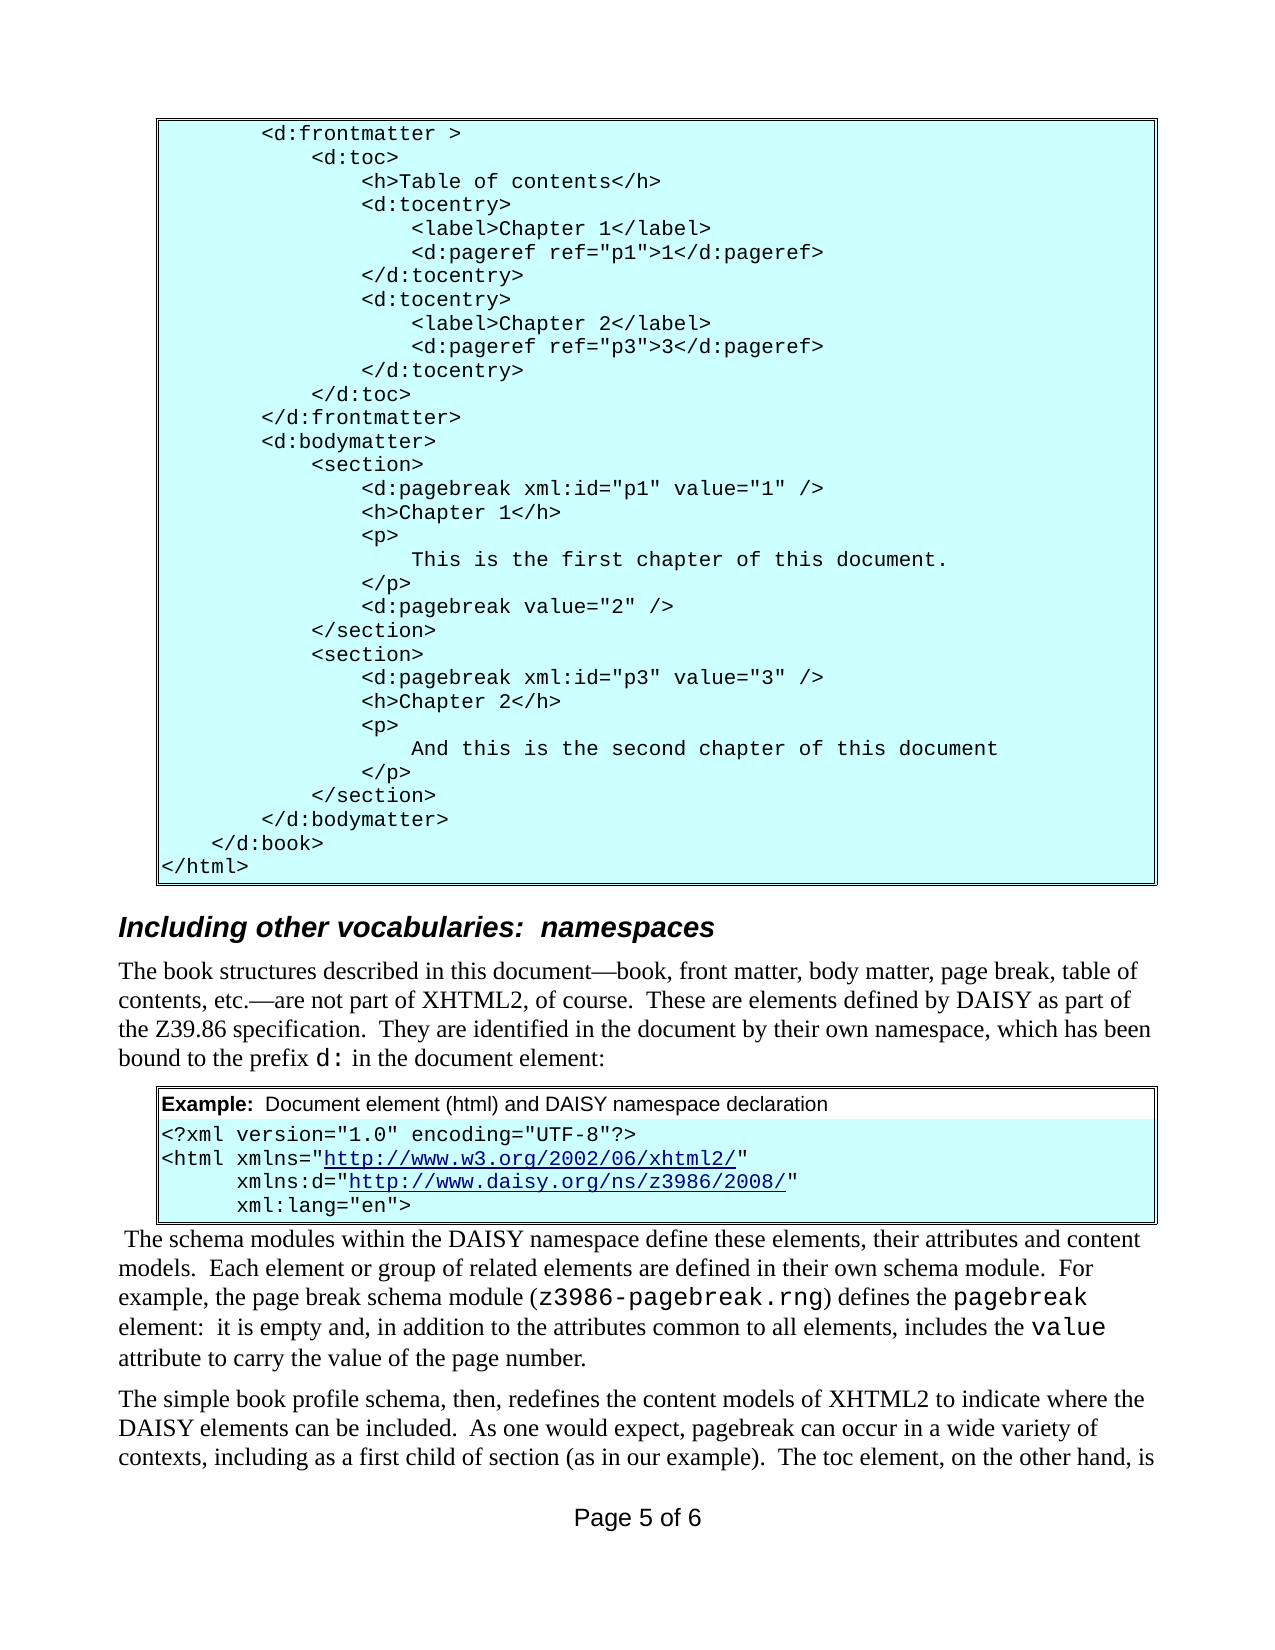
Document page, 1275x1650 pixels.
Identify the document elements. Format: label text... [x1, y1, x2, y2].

text <label>Chapter 2</label> [159, 307, 1154, 331]
text <d:pageref ref="p1">1</d:pageref> [159, 236, 1154, 260]
subtitle Including other vocabularies: namespaces [118, 910, 1157, 944]
text <d:frontmatter > [159, 121, 1154, 142]
text </p> [159, 567, 1154, 591]
text <h>Chapter 1</h> [159, 496, 1154, 520]
text </section> [159, 615, 1154, 638]
text </d:frontmatter> [159, 402, 1154, 426]
text <section> [159, 638, 1154, 662]
text </d:bodymatter> [159, 804, 1154, 827]
text <d:tocentry> [159, 284, 1154, 307]
text <p> [159, 709, 1154, 733]
text <d:pagebreak xml:id="p1" value="1" /> [159, 473, 1154, 496]
text <?xml version="1.0" encoding="UTF-8"?> [159, 1119, 1154, 1143]
text The book structures described in this document—book, front matter, body matter, page break, table of contents, etc.—are not part of XHTML2, of course. These are elements defined by DAISY as part of the Z39.86 specification. They are identified in the document by their own namespace, which has been bound to the prefix d: in the document element: [118, 956, 1157, 1073]
text This is the first chapter of this document. [159, 544, 1154, 567]
text </d:book> [159, 827, 1154, 851]
text <d:pagebreak value="2" /> [159, 591, 1154, 615]
text </section> [159, 780, 1154, 804]
text </html> [159, 851, 1154, 883]
text </d:tocentry> [159, 260, 1154, 284]
text And this is the second chapter of this document [159, 733, 1154, 757]
text <p> [159, 520, 1154, 544]
text xmlns:d="http://www.daisy.org/ns/z3986/2008/" [159, 1166, 1154, 1190]
text <h>Table of contents</h> [159, 165, 1154, 189]
text Example: Document element (html) and DAISY namespace declaration [159, 1089, 1154, 1115]
text <d:pageref ref="p3">3</d:pageref> [159, 331, 1154, 354]
text The schema modules within the DAISY namespace define these elements, their attributes and content models. Each element or group of related elements are defined in their own schema module. For example, the page break schema module (z3986-pagebreak.rng) defines the pagebreak element: it is empty and, in addition to the attributes common to all elements, includes the value attribute to carry the value of the page number. [118, 1224, 1157, 1372]
text <section> [159, 449, 1154, 473]
text xml:lang="en"> [159, 1190, 1154, 1222]
text <html xmlns="http://www.w3.org/2002/06/xhtml2/" [159, 1143, 1154, 1166]
text <d:toc> [159, 142, 1154, 165]
text <d:pagebreak xml:id="p3" value="3" /> [159, 662, 1154, 686]
text </d:toc> [159, 378, 1154, 402]
text <label>Chapter 1</label> [159, 213, 1154, 236]
text <h>Chapter 2</h> [159, 686, 1154, 709]
text <d:bodymatter> [159, 426, 1154, 449]
text The simple book profile schema, then, redefines the content models of XHTML2 to indicate where the DAISY elements can be included. As one would expect, pagebreak can occur in a wide variety of contexts, including as a first child of section (as in our example). The toc element, on the other hand, is [118, 1384, 1157, 1471]
text </p> [159, 757, 1154, 780]
text </d:tocentry> [159, 354, 1154, 378]
text <d:tocentry> [159, 189, 1154, 213]
